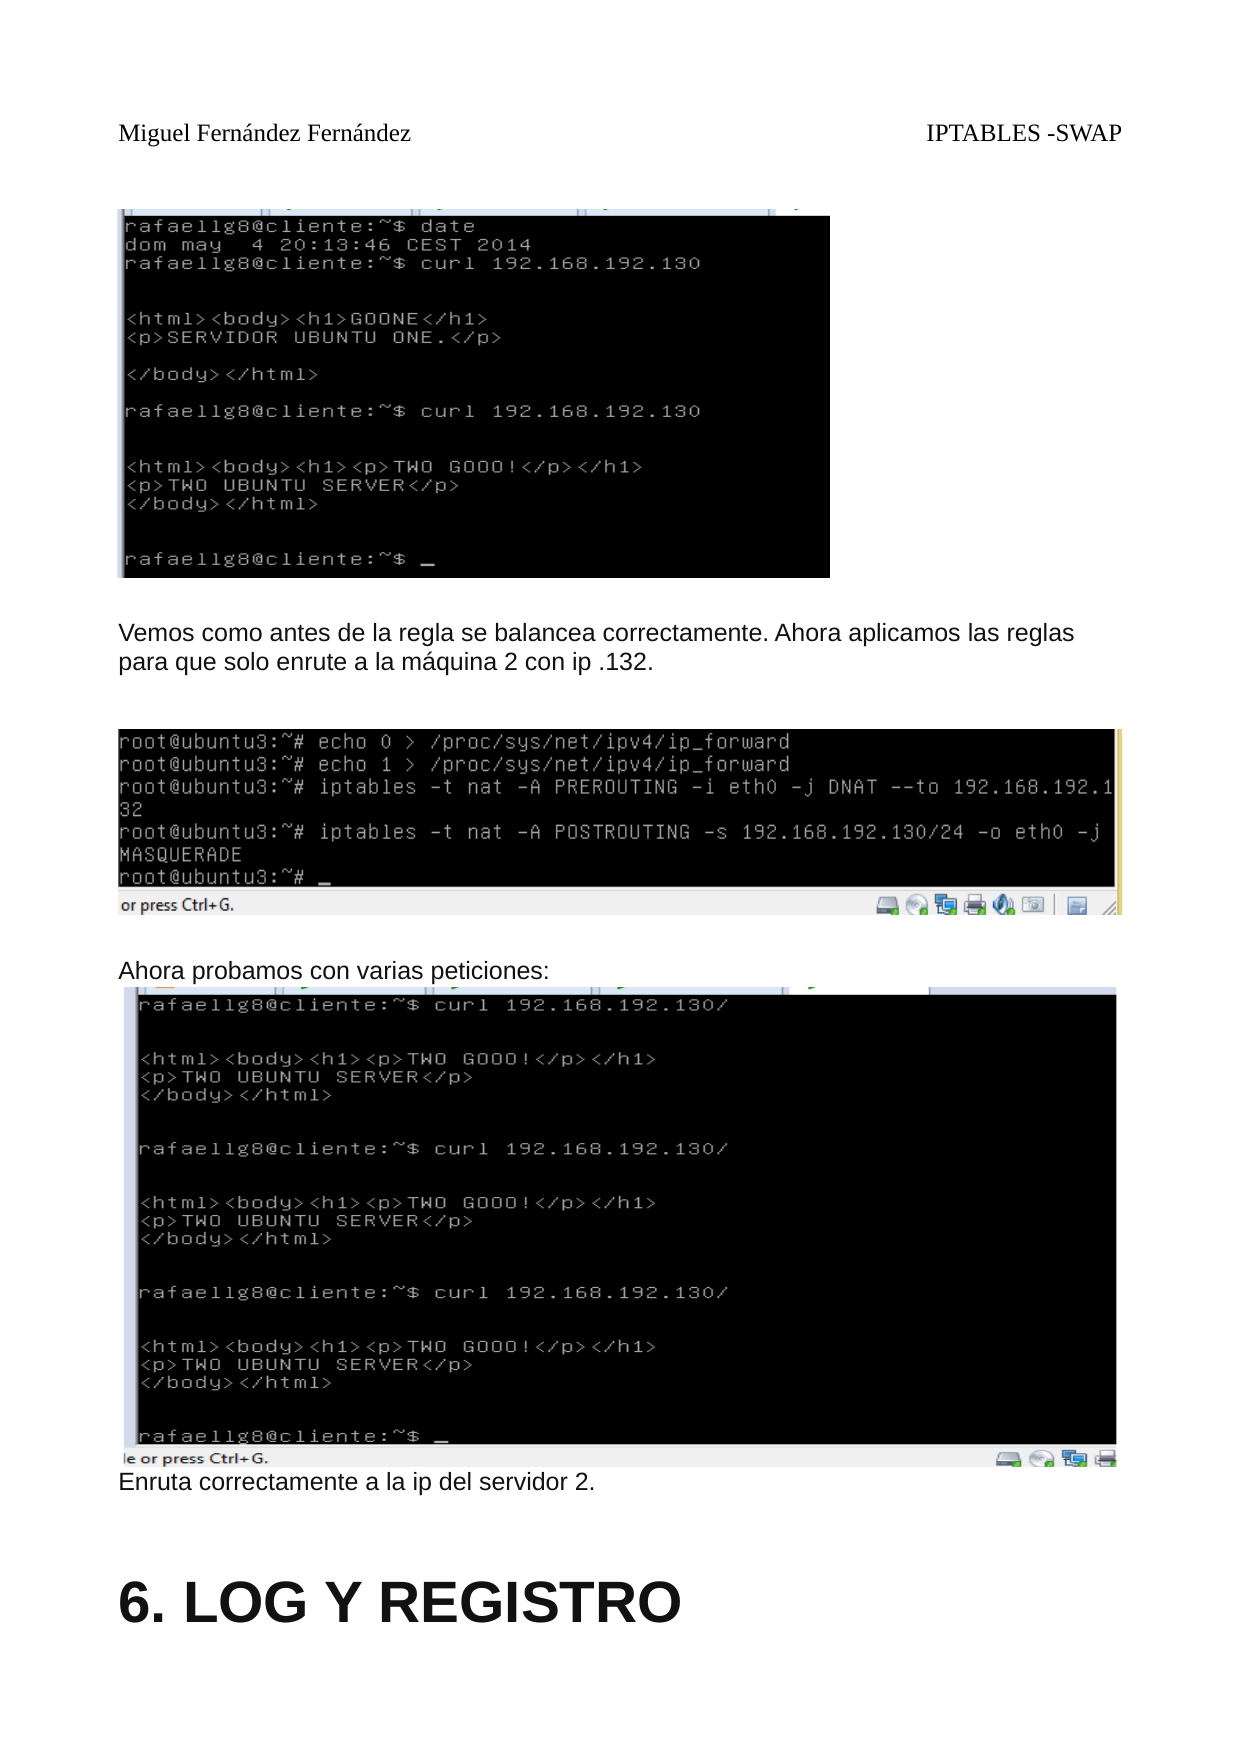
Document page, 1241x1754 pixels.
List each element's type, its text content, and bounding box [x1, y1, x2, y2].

text Vemos como antes de la regla se balancea correctamente. Ahora aplicamos las reglas para que solo enrute a la máquina 2 con ip .132. [118, 618, 1122, 676]
text 6. LOG Y REGISTRO [118, 1568, 1122, 1635]
text Ahora probamos con varias peticiones: [118, 956, 1122, 985]
text Enruta correctamente a la ip del servidor 2. [118, 997, 1122, 1495]
